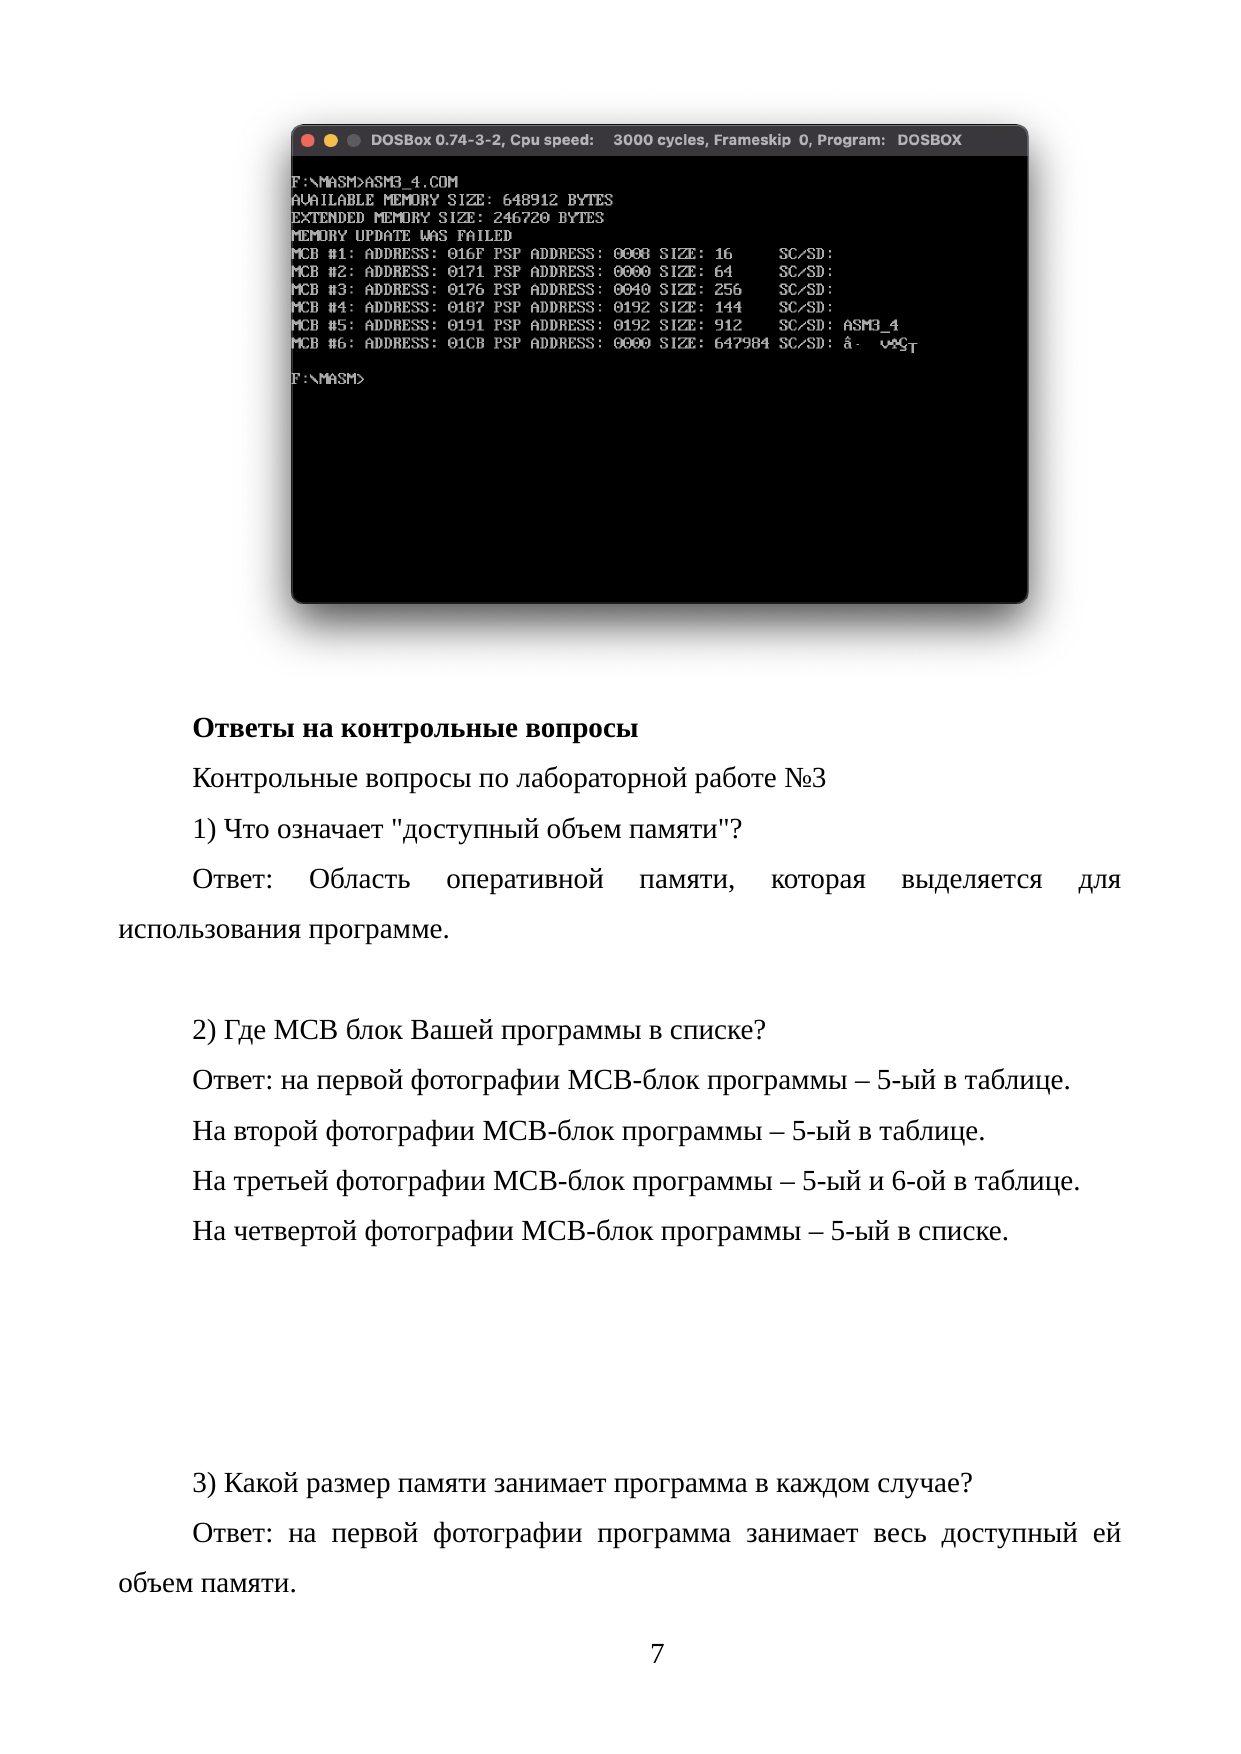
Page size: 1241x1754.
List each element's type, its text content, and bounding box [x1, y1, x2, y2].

text Контрольные вопросы по лабораторной работе №3 [118, 761, 1122, 794]
text На четвертой фотографии MCB-блок программы – 5-ый в списке. [118, 1213, 1122, 1247]
text 1) Что означает "доступный объем памяти"? [118, 811, 1122, 844]
text 2) Где MCB блок Вашей программы в списке? [118, 1012, 1122, 1046]
text На второй фотографии MCB-блок программы – 5-ый в таблице. [118, 1113, 1122, 1146]
text Ответ: на первой фотографии MCB-блок программы – 5-ый в таблице. [118, 1062, 1122, 1096]
text 3) Какой размер памяти занимает программа в каждом случае? [118, 1465, 1122, 1498]
text Ответ: на первой фотографии программа занимает весь доступный ей объем памяти. [118, 1515, 1122, 1599]
text На третьей фотографии MCB-блок программы – 5-ый и 6-ой в таблице. [118, 1163, 1122, 1197]
text Ответы на контрольные вопросы [118, 710, 1122, 744]
text Ответ: Область оперативной памяти, которая выделяется для использования программе. [118, 861, 1122, 945]
